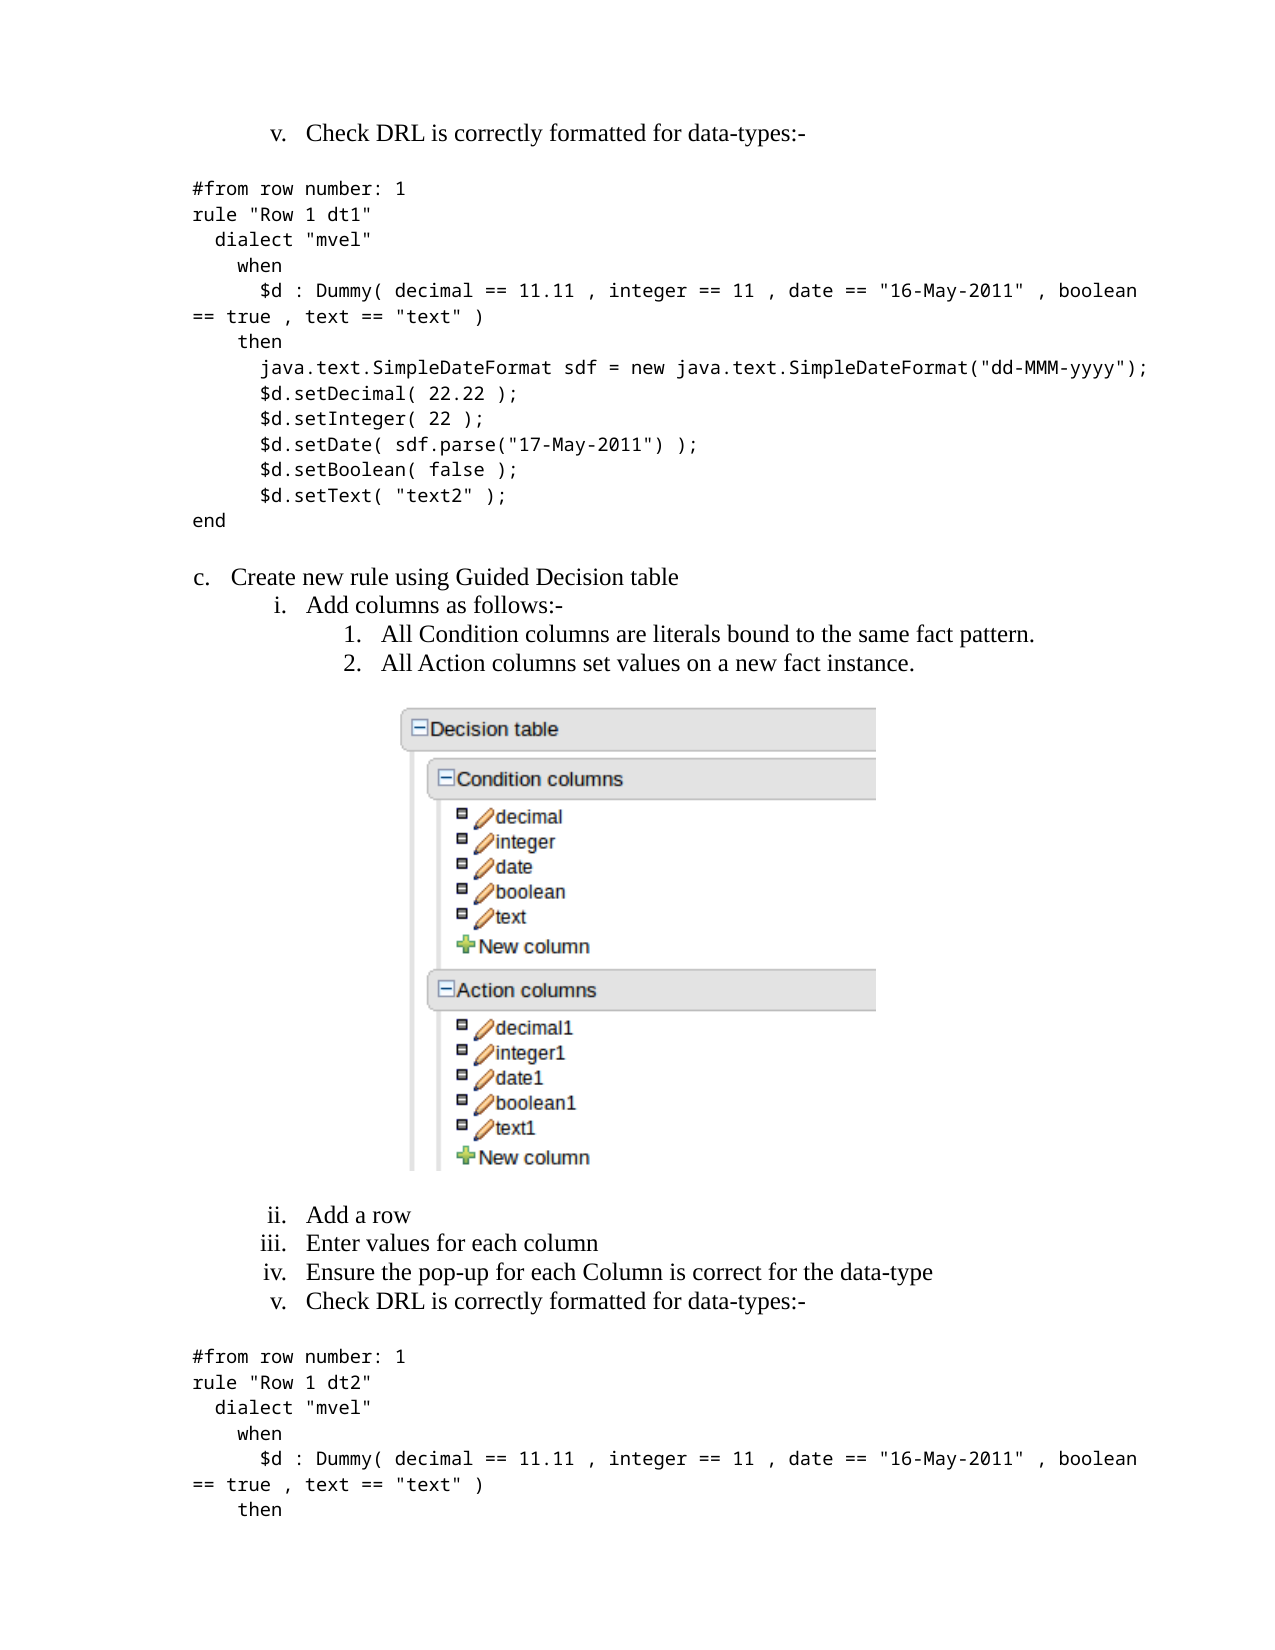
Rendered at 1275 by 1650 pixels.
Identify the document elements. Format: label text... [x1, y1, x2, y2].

list Add a row [118, 1200, 1157, 1228]
list Check DRL is correctly formatted for data-types:- [118, 1286, 1157, 1315]
text $d.setInteger( 22 ); [192, 405, 1157, 431]
picture [399, 705, 876, 1171]
text $d.setBoolean( false ); [192, 456, 1157, 482]
text dialect "mvel" [192, 1394, 1157, 1420]
text rule "Row 1 dt1" [192, 201, 1157, 227]
list Ensure the pop-up for each Column is correct for the data-type [118, 1257, 1157, 1286]
text #from row number: 1 [192, 1343, 1157, 1369]
text $d.setDecimal( 22.22 ); [192, 380, 1157, 405]
list All Condition columns are literals bound to the same fact pattern. [343, 619, 1157, 648]
text when [192, 252, 1157, 278]
list All Action columns set values on a new fact instance. [343, 648, 1157, 677]
text java.text.SimpleDateFormat sdf = new java.text.SimpleDateFormat("dd-MMM-yyyy"); [192, 354, 1157, 380]
text $d.setDate( sdf.parse("17-May-2011") ); [192, 431, 1157, 456]
list Add columns as follows:- [118, 590, 1157, 619]
text then [192, 329, 1157, 354]
list Enter values for each column [118, 1228, 1157, 1257]
text then [192, 1497, 1157, 1522]
list Check DRL is correctly formatted for data-types:- [118, 118, 1157, 147]
list Create new rule using Guided Decision table [193, 562, 1157, 590]
text #from row number: 1 [192, 176, 1157, 201]
text $d : Dummy( decimal == 11.11 , integer == 11 , date == "16-May-2011" , boolean == true , text == "text" ) [192, 278, 1157, 329]
text $d.setText( "text2" ); [192, 482, 1157, 507]
text rule "Row 1 dt2" [192, 1369, 1157, 1394]
text when [192, 1420, 1157, 1446]
text end [192, 507, 1157, 533]
text dialect "mvel" [192, 227, 1157, 252]
text $d : Dummy( decimal == 11.11 , integer == 11 , date == "16-May-2011" , boolean == true , text == "text" ) [192, 1446, 1157, 1497]
